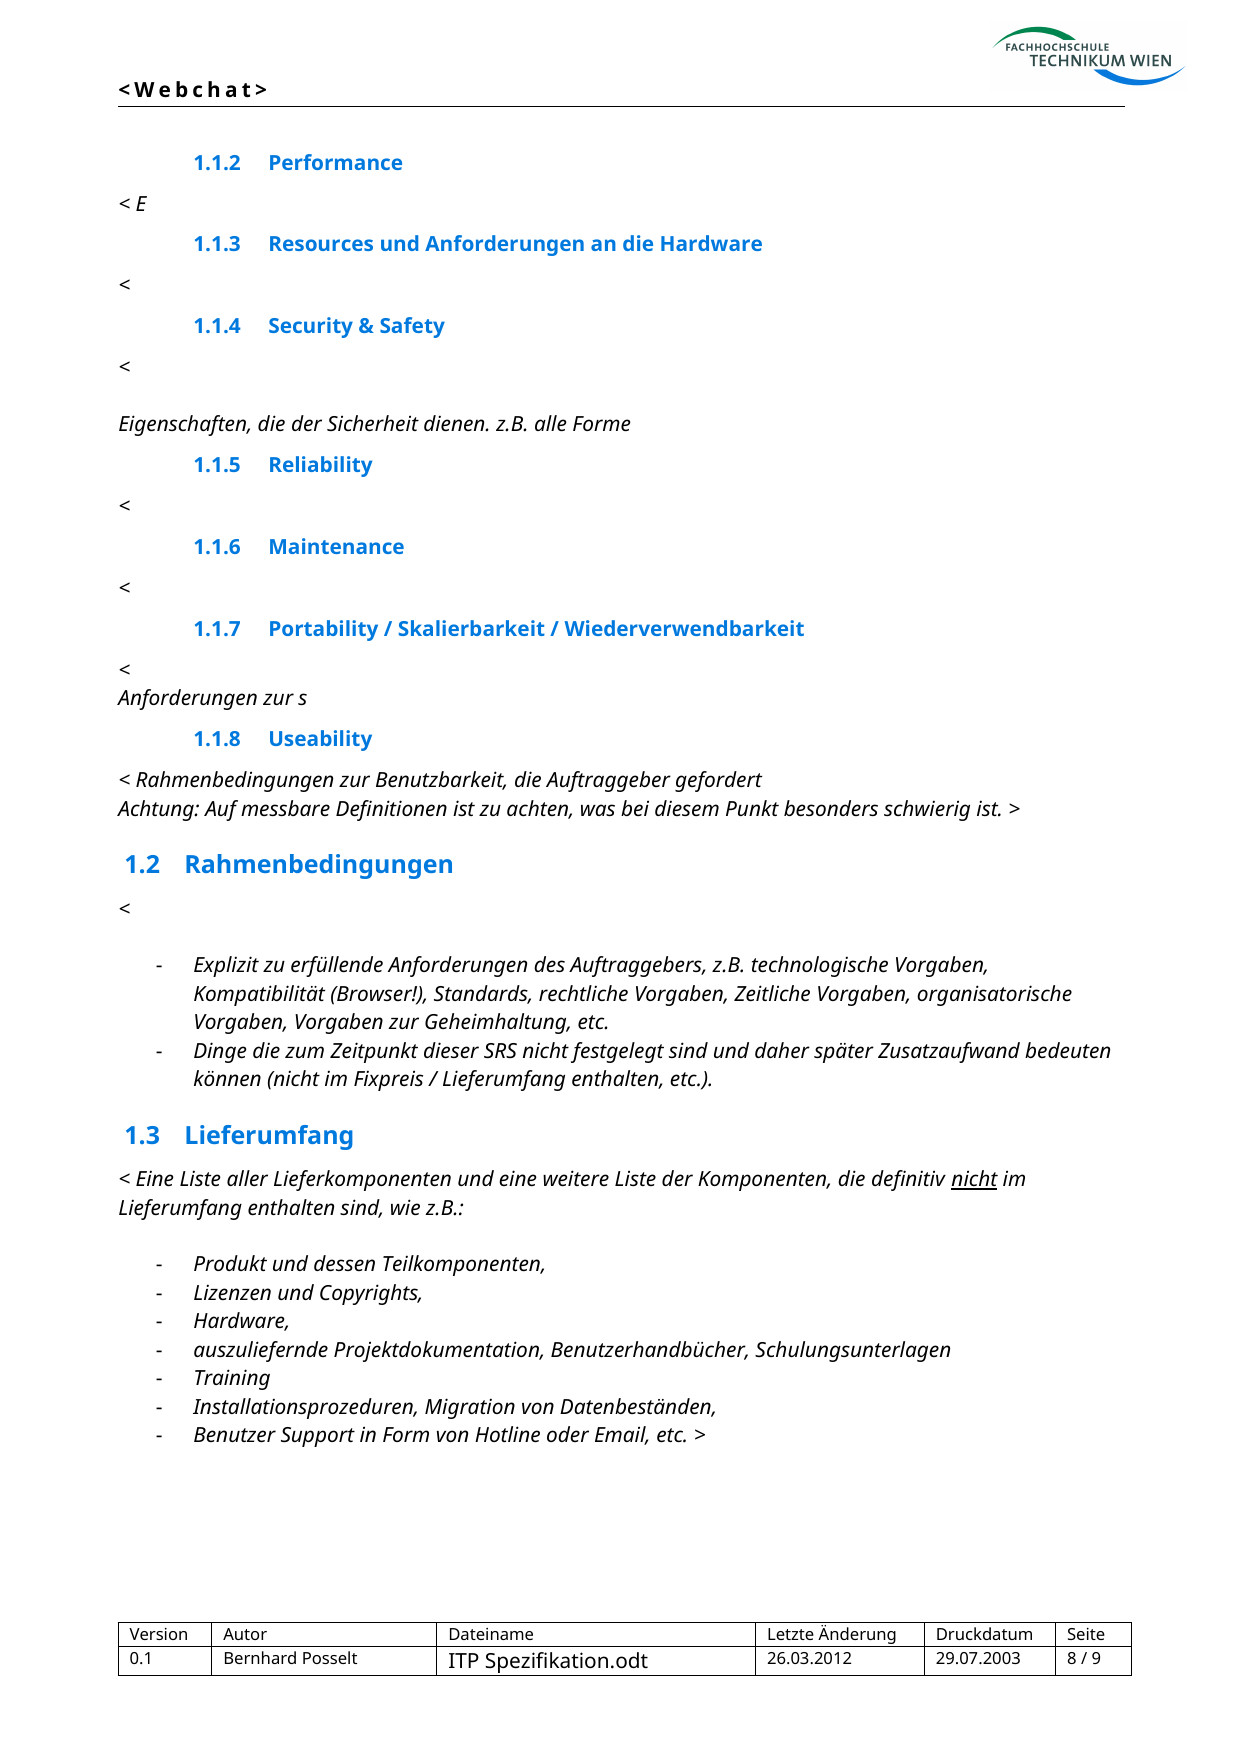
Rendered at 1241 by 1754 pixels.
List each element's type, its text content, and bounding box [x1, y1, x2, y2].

subtitle Security & Safety [193, 311, 1125, 340]
text < Exakte Werte / Anforderungen für Geschwindigkeitsmerkmale sind: RealTime, Time-Sharing, Batch, Reaktionszeiten/Antwortzeiten, Anlaufzeiten, Durchsatzrate, Belegungsdauer,… > [118, 189, 1125, 217]
subtitle Reliability [193, 450, 1125, 479]
subtitle Rahmenbedingungen [124, 847, 1125, 881]
text Eigenschaften, die der Sicherheit dienen. z.B. alle Formen der Datensicherung, Errorhandling,…> [118, 409, 1125, 438]
text < Aussagen über die Zuverlässigkeit und Verfügbarkeit des Produkts, z.B.: Ausfallzeiten in Minuten/Jahr, mittlere Zeit zwischen dem Auftreten von Softwarefehlern (MTBF),…> [118, 491, 1125, 519]
list Installationsprozeduren, Migration von Datenbeständen, [156, 1392, 1125, 1420]
text Achtung: Auf messbare Definitionen ist zu achten, was bei diesem Punkt besonders schwierig ist. > [118, 794, 1125, 822]
list Hardware, [156, 1306, 1125, 1335]
text < Merkmale, die dem Schutz des Produkts gegen Eingriffe von außen dienen, z.B.: unberechtigter Zugriff, Authentication & Authorization, Integritätsverletzungen durch gleichzeitigen Dateizugriff, Einschränkungen der Lesezugriffe, Verschlüsselung,… [118, 352, 1125, 381]
text Anforderungen zur späteren Wiederverwendung, z.B. verstärkte Standardisierung, Modularisierung, Dokumentation > [118, 683, 1125, 712]
text < Hier werden Rahmenbedingungen festgelegt die das Produkt / Projekt erfüllen muss oder definitiv nicht erfüllen wird (auch die Nicht-Ziele können angegeben werden um Missverständnisse zu vermeiden). [118, 894, 1125, 922]
text < Rahmenbedingungen zur Benutzbarkeit, die Auftraggeber gefordert oder aufgrund der funktionalen Detailanforderungen gegeben sind. Hierzu gehören z.B. spezielle Anforderungen aufgrund von WAI Konformität bei Websites, etc. [118, 765, 1125, 794]
list Dinge die zum Zeitpunkt dieser SRS nicht festgelegt sind und daher später Zusatzaufwand bedeuten können (nicht im Fixpreis / Lieferumfang enthalten, etc.). [156, 1036, 1125, 1093]
text < Beispiele für Ressourcenmerkmale sind: Datenmengen, CPU-Bedarf, CPU-Auslastung, Hauptspeicher, Peripheriespeicher, Peripheriegeräte, Ausgabemenge (z.B. Papier), benötigtes Bedienpersonal (läuft das System unbedient oder muss jemand eventuelle Meldungen beantworten?),… > [118, 271, 1125, 299]
subtitle Useability [193, 724, 1125, 753]
text < Angaben zur Wartungsfreundlichkeit des Produkts, z.B.: Strukturierung von Komponenten, mittlere Zeit für eine Softwarekorrektur (MTTR),… > [118, 573, 1125, 601]
picture [990, 21, 1187, 91]
subtitle Lieferumfang [124, 1118, 1125, 1152]
list Produkt und dessen Teilkomponenten, [156, 1249, 1125, 1278]
subtitle Performance [193, 148, 1125, 176]
text < Eine Liste aller Lieferkomponenten und eine weitere Liste der Komponenten, die definitiv nicht im Lieferumfang enthalten sind, wie z.B.: [118, 1164, 1125, 1221]
subtitle Maintenance [193, 532, 1125, 561]
list Explizit zu erfüllende Anforderungen des Auftraggebers, z.B. technologische Vorgaben, Kompatibilität (Browser!), Standards, rechtliche Vorgaben, Zeitliche Vorgaben, organisatorische Vorgaben, Vorgaben zur Geheimhaltung, etc. [156, 951, 1125, 1036]
text < Merkmale zur Sicherstellung von Adaptierungsmöglichkeiten, späterer Erweiterung oder Portierung des Produkts. [118, 655, 1125, 683]
subtitle Resources und Anforderungen an die Hardware [193, 229, 1125, 258]
list Lizenzen und Copyrights, [156, 1278, 1125, 1306]
list Benutzer Support in Form von Hotline oder Email, etc. > [156, 1420, 1125, 1449]
list auszuliefernde Projektdokumentation, Benutzerhandbücher, Schulungsunterlagen [156, 1335, 1125, 1363]
list Trainings, Einführungsunterstützung z.B. in Form von “Coaching” [156, 1363, 1125, 1392]
subtitle Portability / Skalierbarkeit / Wiederverwendbarkeit [193, 614, 1125, 642]
